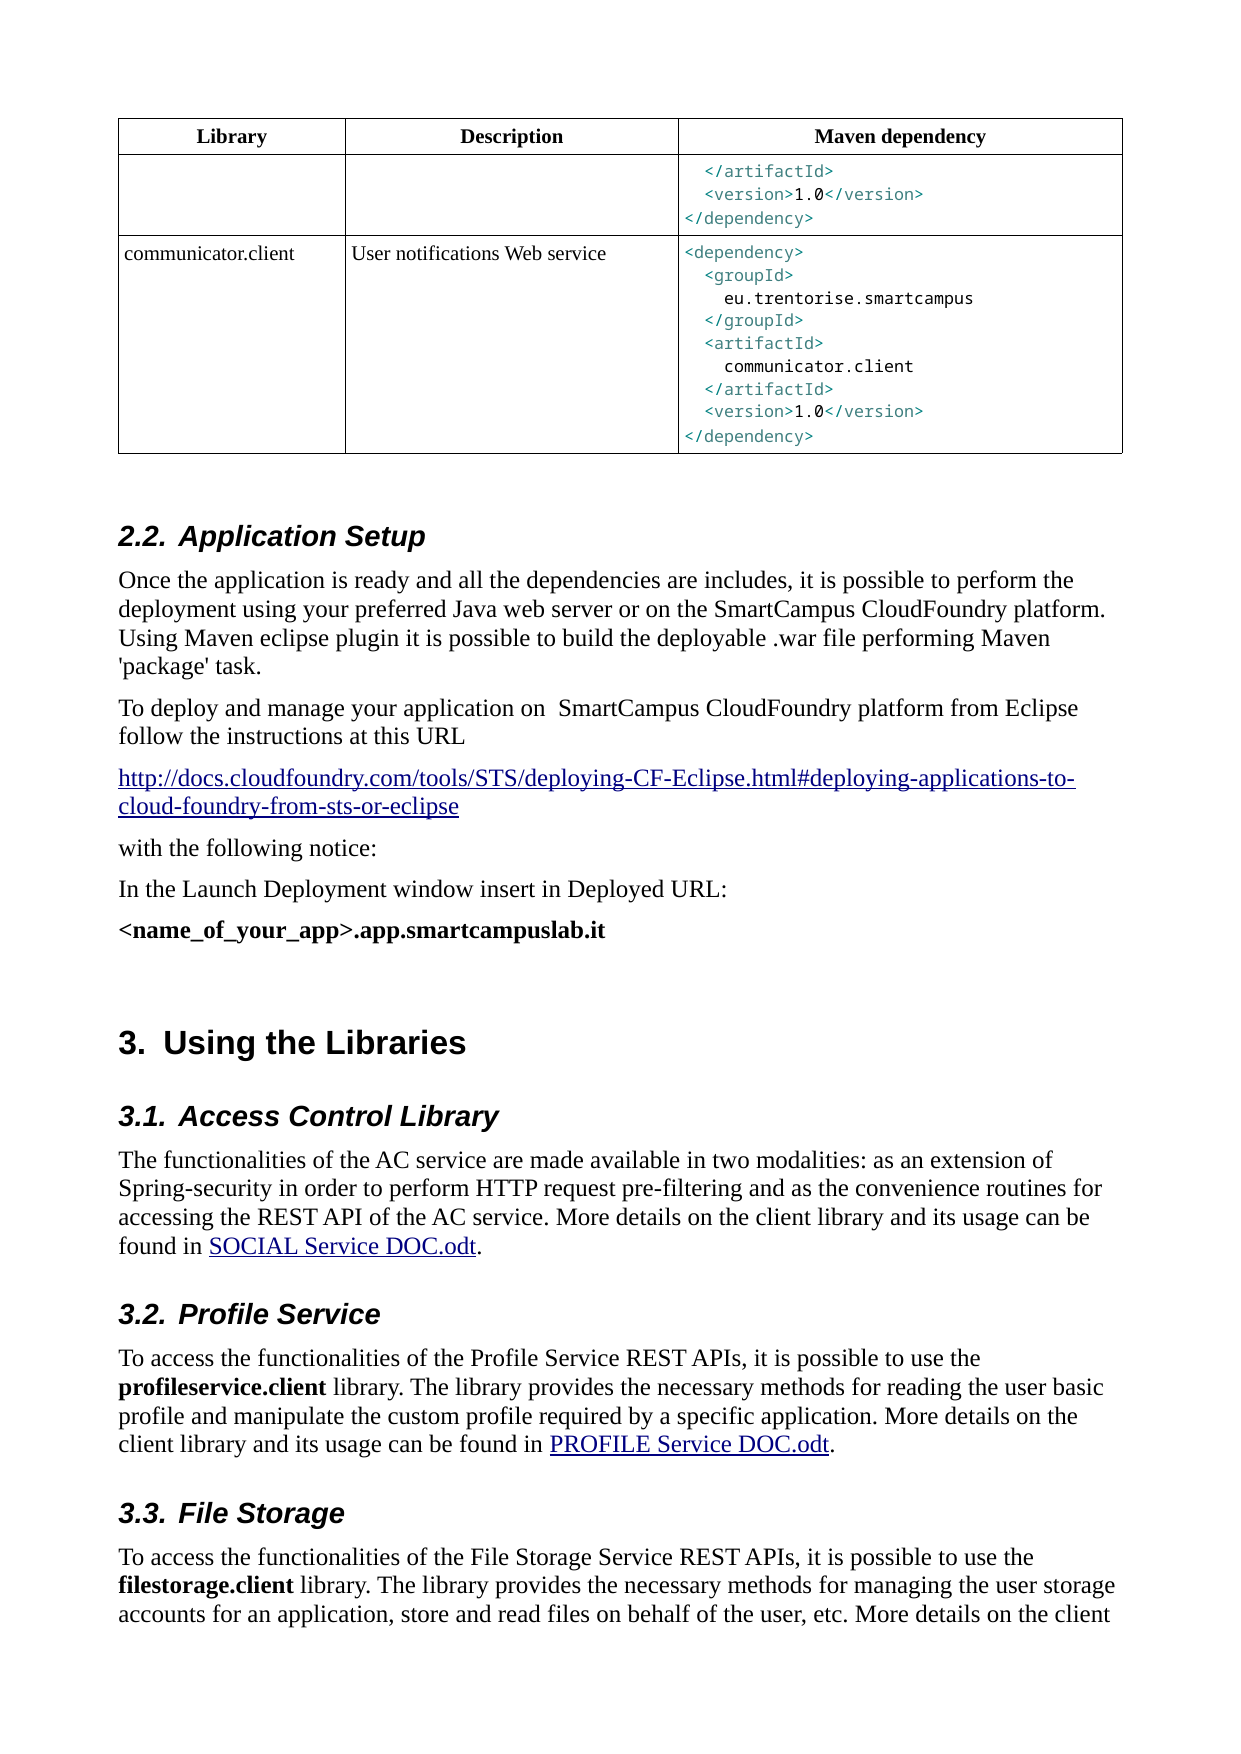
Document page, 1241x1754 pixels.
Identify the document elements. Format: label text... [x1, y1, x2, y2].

text <name_of_your_app>.app.smartcampuslab.it [118, 915, 1122, 944]
text with the following notice: [118, 833, 1122, 861]
table_cell </artifactId> <version>1.0</version> </dependency> [679, 155, 1122, 235]
table_cell <dependency> <groupId> eu.trentorise.smartcampus </groupId> <artifactId> communicator.client </artifactId> <version>1.0</version> </dependency> [679, 236, 1122, 453]
text The functionalities of the AC service are made available in two modalities: as an extension of Spring-security in order to perform HTTP request pre-filtering and as the convenience routines for accessing the REST API of the AC service. More details on the client library and its usage can be found in SOCIAL Service DOC.odt. [118, 1145, 1122, 1260]
text Once the application is ready and all the dependencies are includes, it is possible to perform the deployment using your preferred Java web server or on the SmartCampus CloudFoundry platform. Using Maven eclipse plugin it is possible to build the deployable .war file performing Maven 'package' task. [118, 565, 1122, 680]
table_cell [346, 155, 678, 235]
subtitle 2.2. Application Setup [118, 519, 1122, 553]
table_header Description [346, 119, 678, 154]
text In the Launch Deployment window insert in Deployed URL: [118, 874, 1122, 903]
table_header Maven dependency [679, 119, 1122, 154]
text To access the functionalities of the Profile Service REST APIs, it is possible to use the profileservice.client library. The library provides the necessary methods for reading the user basic profile and manipulate the custom profile required by a specific application. More details on the client library and its usage can be found in PROFILE Service DOC.odt. [118, 1343, 1122, 1458]
text To access the functionalities of the File Storage Service REST APIs, it is possible to use the filestorage.client library. The library provides the necessary methods for managing the user storage accounts for an application, store and read files on behalf of the user, etc. More details on the client [118, 1542, 1122, 1628]
subtitle 3.1. Access Control Library [118, 1099, 1122, 1132]
table_header Library [119, 119, 345, 154]
table_cell User notifications Web service [346, 236, 678, 453]
text http://docs.cloudfoundry.com/tools/STS/deploying-CF-Eclipse.html#deploying-applications-to-cloud-foundry-from-sts-or-eclipse [118, 763, 1122, 820]
table_cell [119, 155, 345, 235]
text To deploy and manage your application on SmartCampus CloudFoundry platform from Eclipse follow the instructions at this URL [118, 693, 1122, 750]
subtitle 3.3. File Storage [118, 1496, 1122, 1529]
subtitle 3.2. Profile Service [118, 1297, 1122, 1331]
table_cell communicator.client [119, 236, 345, 453]
subtitle 3. Using the Libraries [118, 1023, 1122, 1061]
